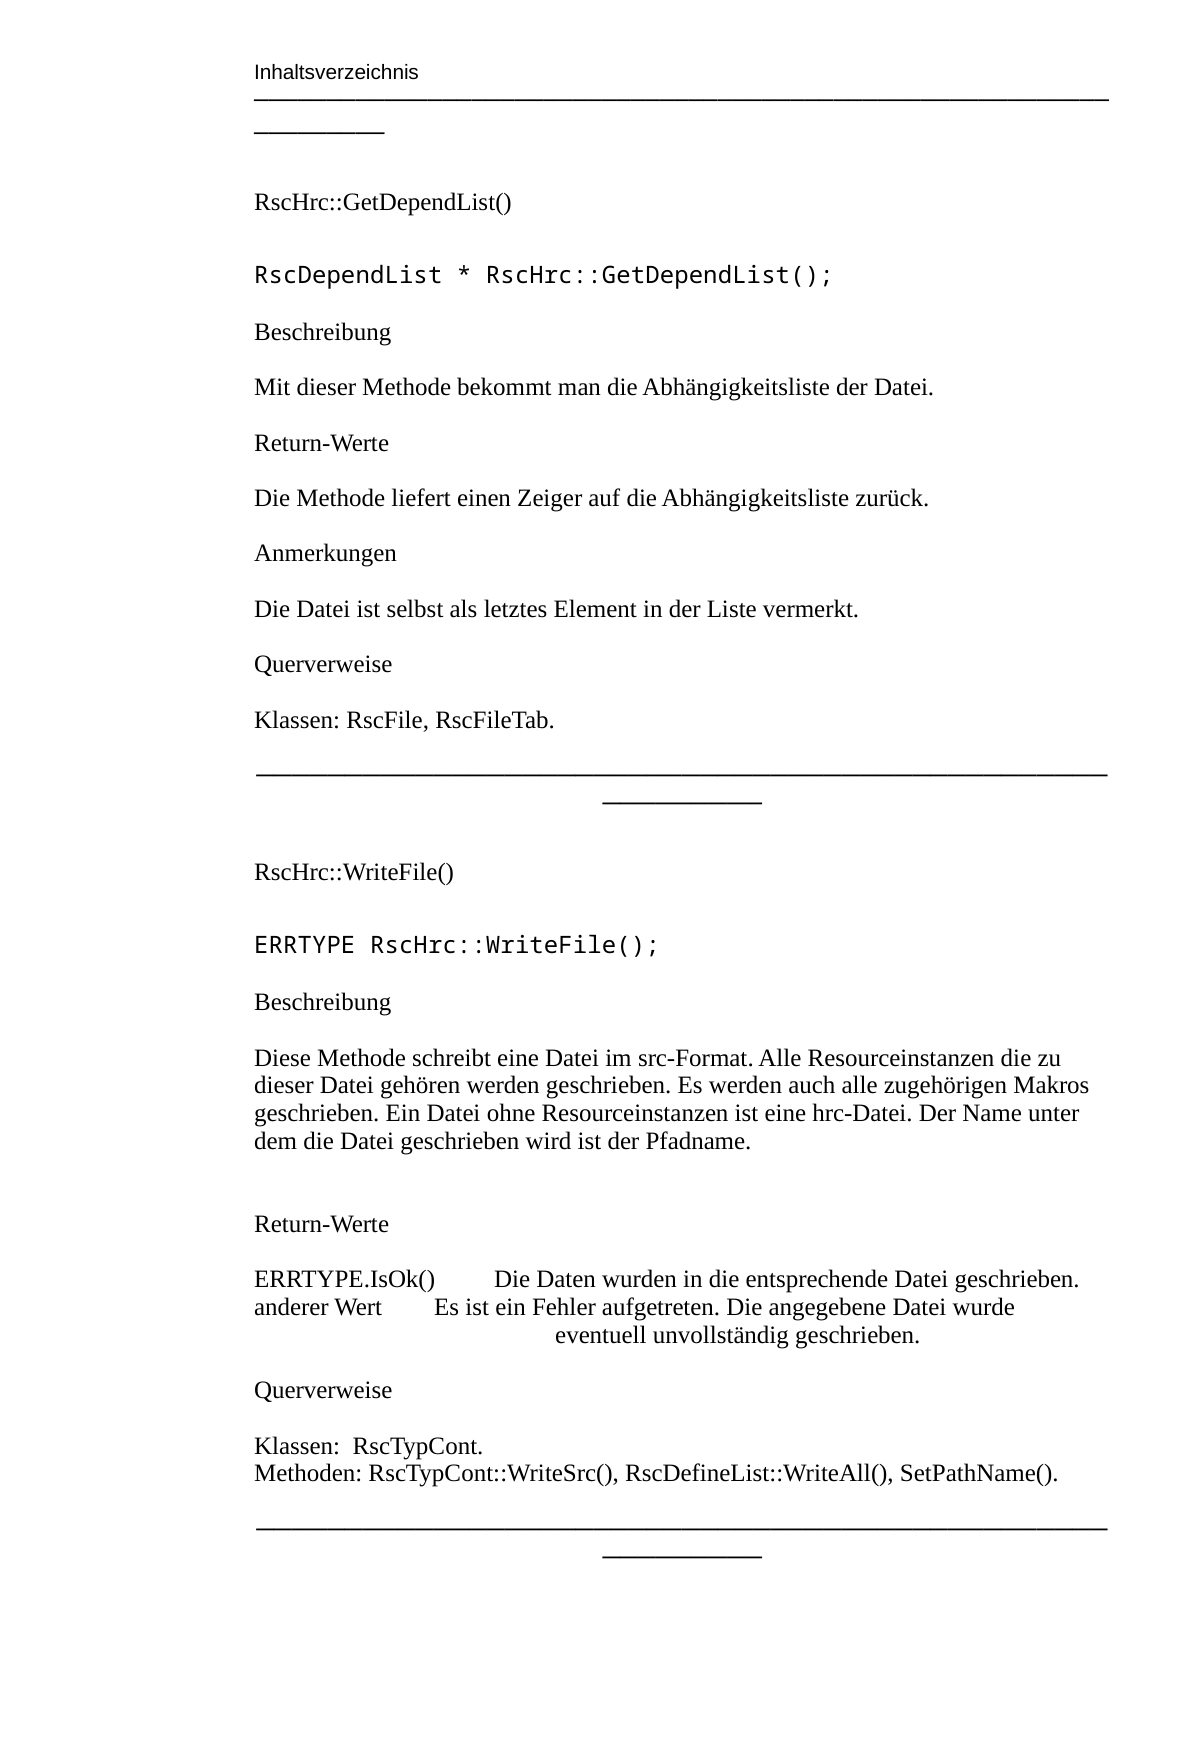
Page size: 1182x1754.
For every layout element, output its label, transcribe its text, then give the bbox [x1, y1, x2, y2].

text RscHrc::WriteFile() [254, 858, 1110, 886]
text ERRTYPE.IsOk() Die Daten wurden in die entsprechende Datei geschrieben. [254, 1266, 1110, 1293]
text anderer Wert Es ist ein Fehler aufgetreten. Die angegebene Datei wurde eventuell unvollständig geschrieben. [254, 1293, 1110, 1349]
text Methoden: RscTypCont::WriteSrc(), RscDefineList::WriteAll(), SetPathName(). [254, 1459, 1110, 1487]
text Klassen: RscFile, RscFileTab. [254, 706, 1110, 733]
text Querverweise [254, 650, 1110, 678]
text Mit dieser Methode bekommt man die Abhängigkeitsliste der Datei. [254, 373, 1110, 401]
text Beschreibung [254, 988, 1110, 1016]
list ERRTYPE RscHrc::WriteFile(); [254, 928, 1110, 961]
list RscDependList * RscHrc::GetDependList(); [254, 257, 1110, 290]
text Return-Werte [254, 429, 1110, 456]
text RscHrc::GetDependList() [254, 188, 1110, 216]
text Die Methode liefert einen Zeiger auf die Abhängigkeitsliste zurück. [254, 484, 1110, 512]
text Diese Methode schreibt eine Datei im src-Format. Alle Resourceinstanzen die zu dieser Datei gehören werden geschrieben. Es werden auch alle zugehörigen Makros geschrieben. Ein Datei ohne Resourceinstanzen ist eine hrc-Datei. Der Name unter dem die Datei geschrieben wird ist der Pfadname. [254, 1044, 1110, 1155]
text Die Datei ist selbst als letztes Element in der Liste vermerkt. [254, 595, 1110, 623]
text ───────────────────────────────────────────────────────── [254, 1515, 1110, 1570]
text Anmerkungen [254, 539, 1110, 567]
text Beschreibung [254, 318, 1110, 346]
text Querverweise [254, 1376, 1110, 1404]
text Klassen: RscTypCont. [254, 1432, 1110, 1459]
text Return-Werte [254, 1210, 1110, 1238]
text ───────────────────────────────────────────────────────── [254, 761, 1110, 817]
